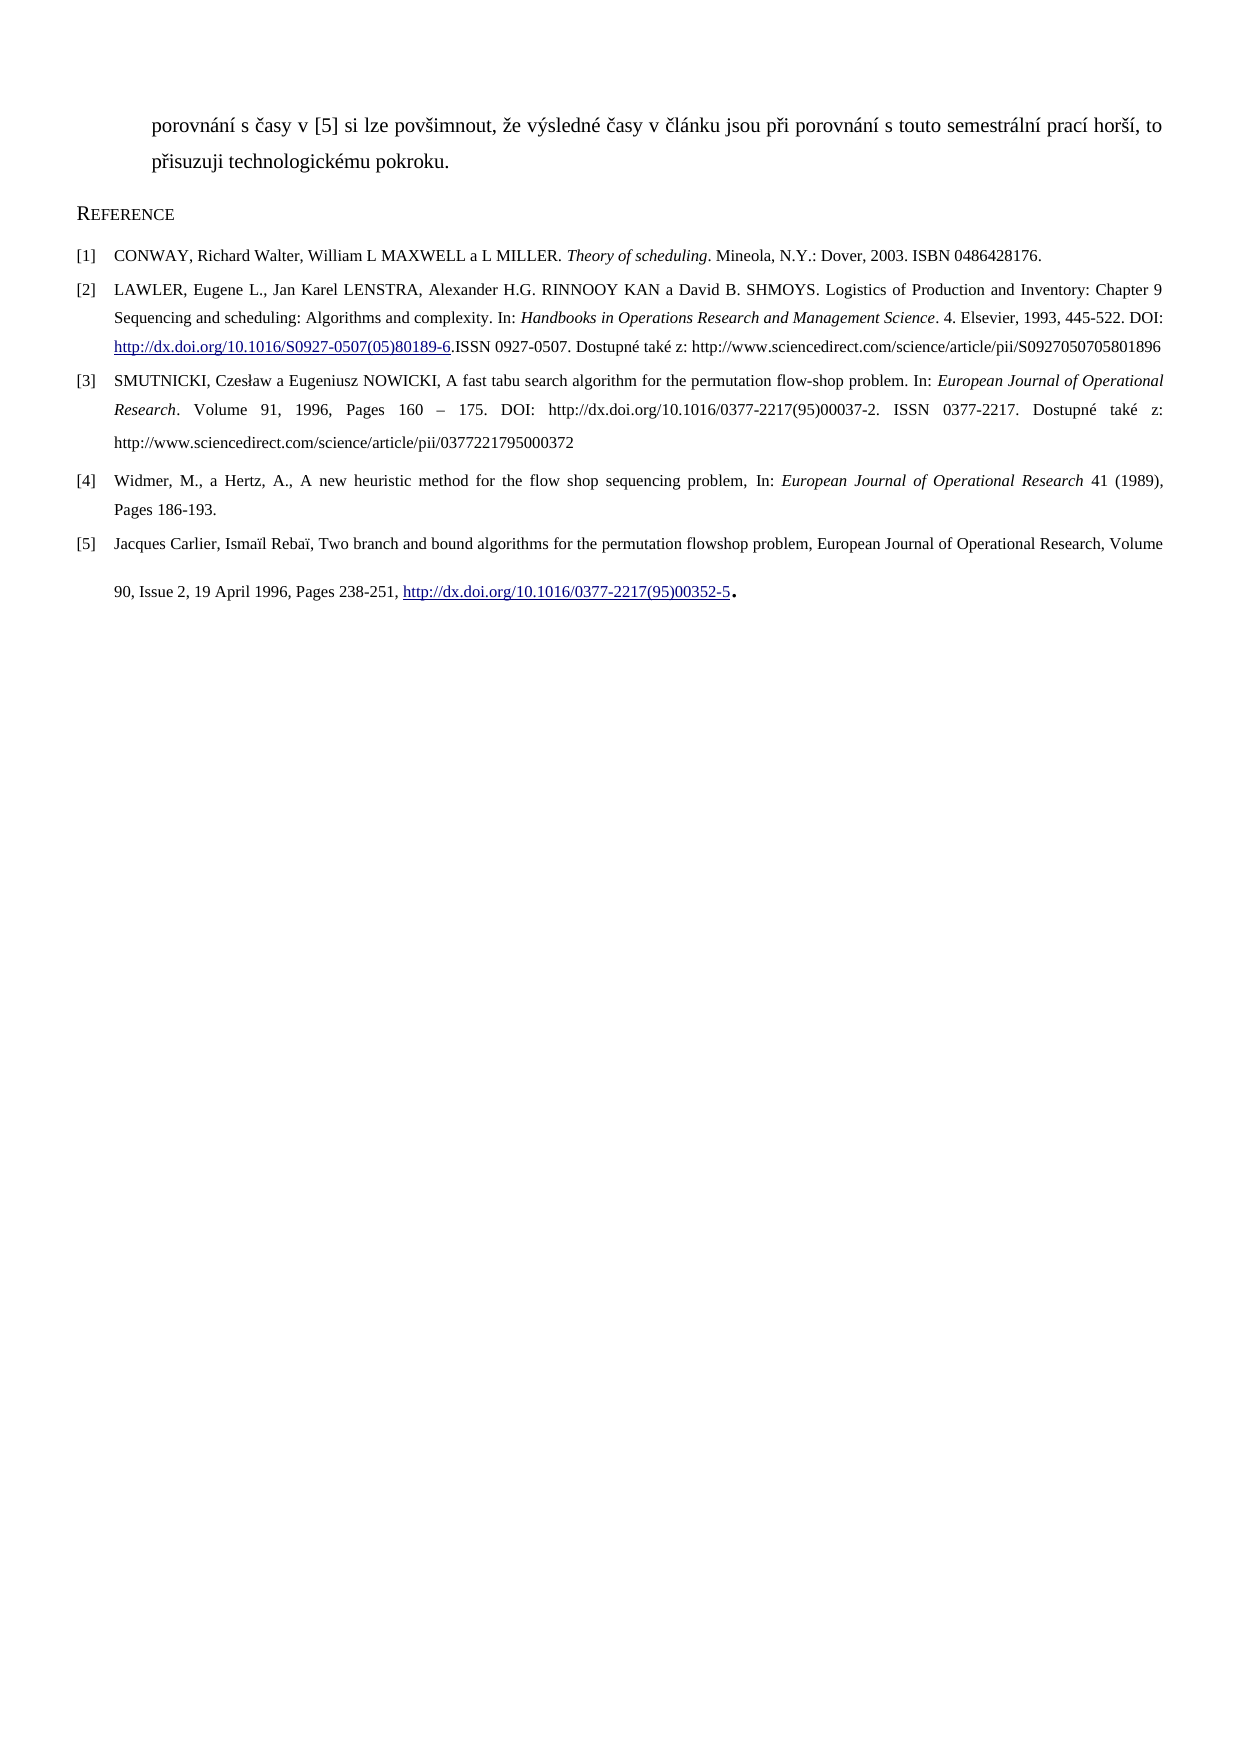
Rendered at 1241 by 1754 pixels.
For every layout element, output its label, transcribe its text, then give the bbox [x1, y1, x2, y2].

list Widmer, M., a Hertz, A., A new heuristic method for the flow shop sequencing problem, In: European Journal of Operational Research 41 (1989), Pages 186-193. [76, 471, 1164, 519]
list porovnání s časy v [5] si lze povšimnout, že výsledné časy v článku jsou při porovnání s touto semestrální prací horší, to přisuzuji technologickému pokroku. [114, 112, 1164, 173]
list LAWLER, Eugene L., Jan Karel LENSTRA, Alexander H.G. RINNOOY KAN a David B. SHMOYS. Logistics of Production and Inventory: Chapter 9 Sequencing and scheduling: Algorithms and complexity. In: Handbooks in Operations Research and Management Science. 4. Elsevier, 1993, 445-522. DOI: http://dx.doi.org/10.1016/S0927-0507(05)80189-6.ISSN 0927-0507. Dostupné také z: http://www.sciencedirect.com/science/article/pii/S0927050705801896 [76, 279, 1164, 356]
list SMUTNICKI, Czesław a Eugeniusz NOWICKI, A fast tabu search algorithm for the permutation flow-shop problem. In: European Journal of Operational Research. Volume 91, 1996, Pages 160 – 175. DOI: http://dx.doi.org/10.1016/0377-2217(95)00037-2. ISSN 0377-2217. Dostupné také z: http://www.sciencedirect.com/science/article/pii/0377221795000372 [76, 371, 1164, 454]
list CONWAY, Richard Walter, William L MAXWELL a L MILLER. Theory of scheduling. Mineola, N.Y.: Dover, 2003. ISBN 0486428176. [76, 246, 1164, 265]
subtitle Reference [76, 201, 1164, 225]
list Jacques Carlier, Ismaïl Rebaï, Two branch and bound algorithms for the permutation flowshop problem, European Journal of Operational Research, Volume 90, Issue 2, 19 April 1996, Pages 238-251, http://dx.doi.org/10.1016/0377-2217(95)00352-5. [76, 534, 1164, 604]
